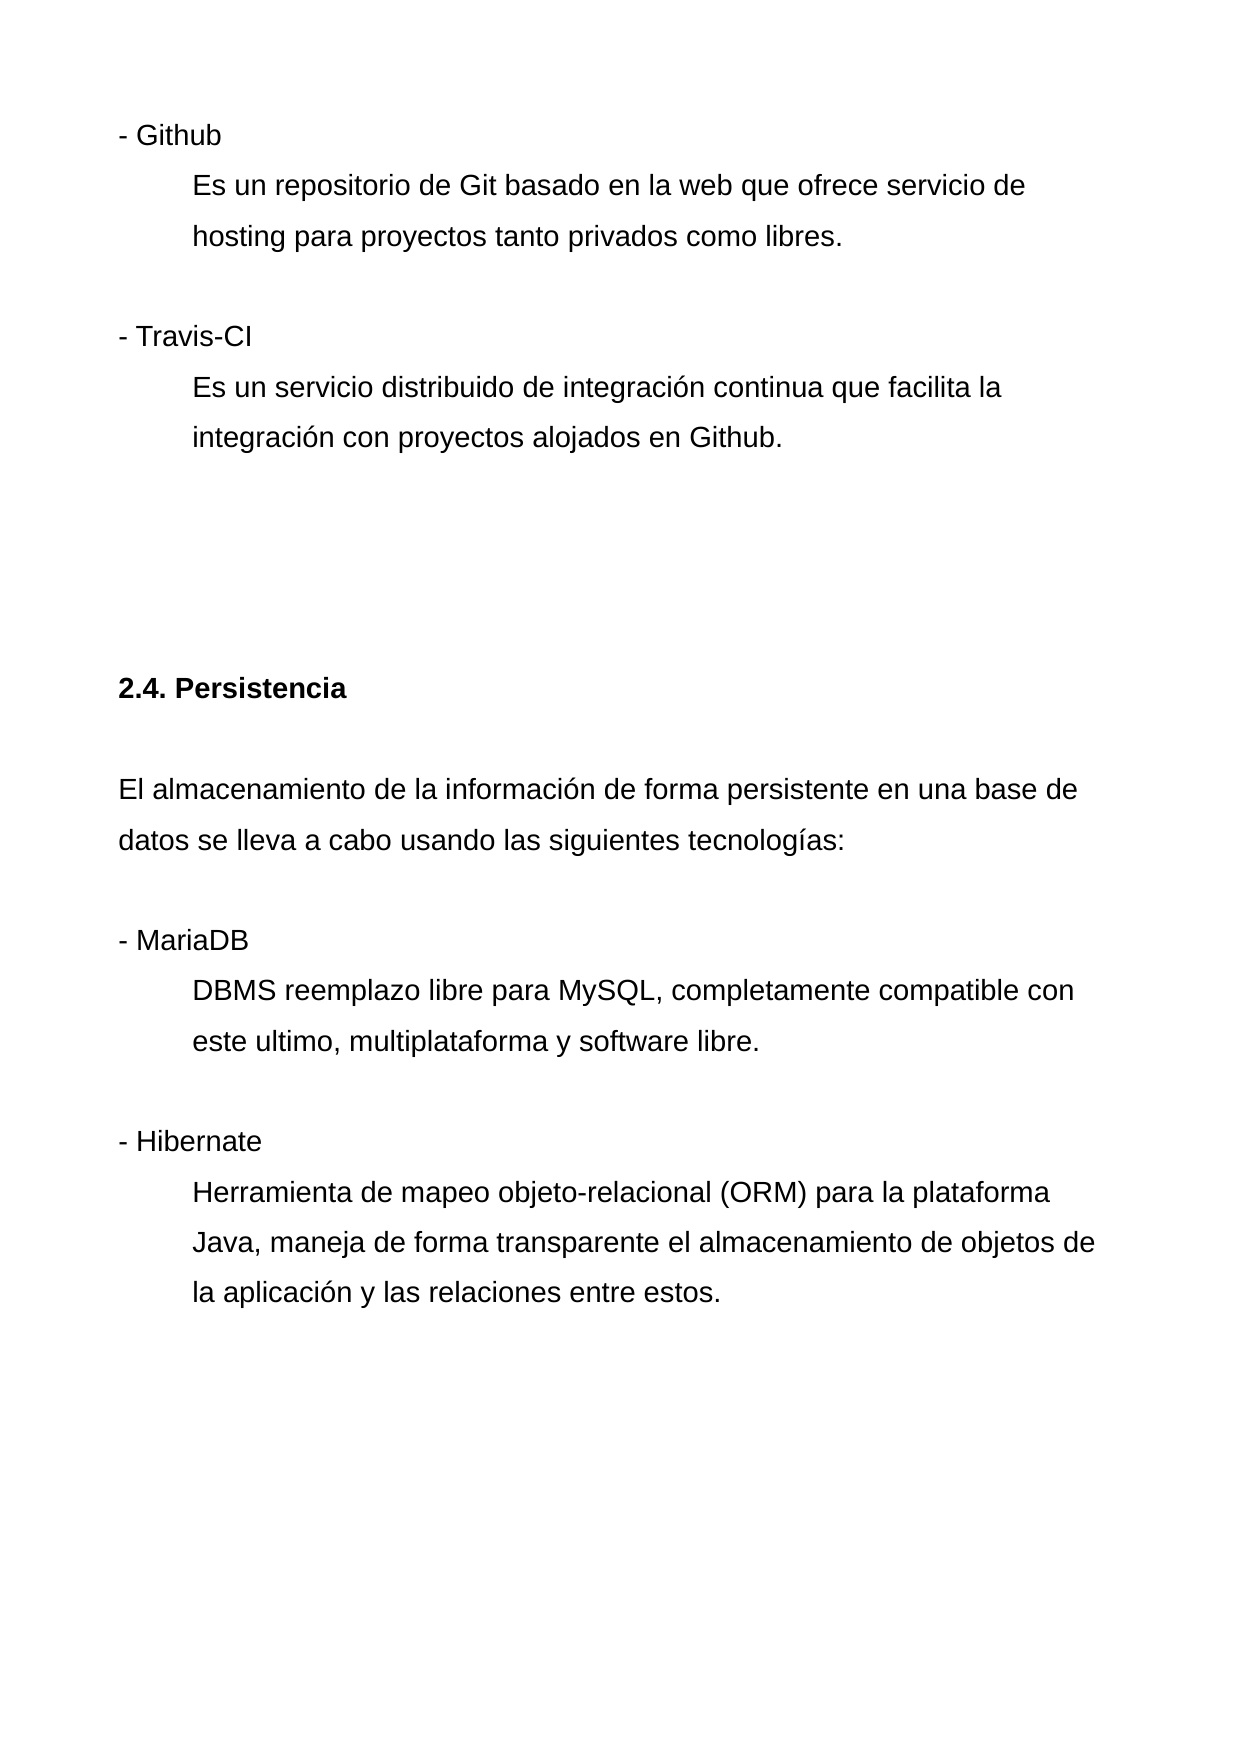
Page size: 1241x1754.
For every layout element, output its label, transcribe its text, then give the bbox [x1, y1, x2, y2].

text DBMS reemplazo libre para MySQL, completamente compatible con este ultimo, multiplataforma y software libre. [118, 973, 1122, 1057]
text - Travis-CI [118, 319, 1122, 353]
text 2.4. Persistencia [118, 672, 1122, 705]
text El almacenamiento de la información de forma persistente en una base de datos se lleva a cabo usando las siguientes tecnologías: [118, 772, 1122, 856]
text - MariaDB [118, 923, 1122, 957]
text Herramienta de mapeo objeto-relacional (ORM) para la plataforma Java, maneja de forma transparente el almacenamiento de objetos de la aplicación y las relaciones entre estos. [118, 1175, 1122, 1309]
text Es un repositorio de Git basado en la web que ofrece servicio de hosting para proyectos tanto privados como libres. [118, 168, 1122, 252]
text Es un servicio distribuido de integración continua que facilita la integración con proyectos alojados en Github. [118, 370, 1122, 453]
text - Hibernate [118, 1124, 1122, 1158]
text - Github [118, 118, 1122, 152]
